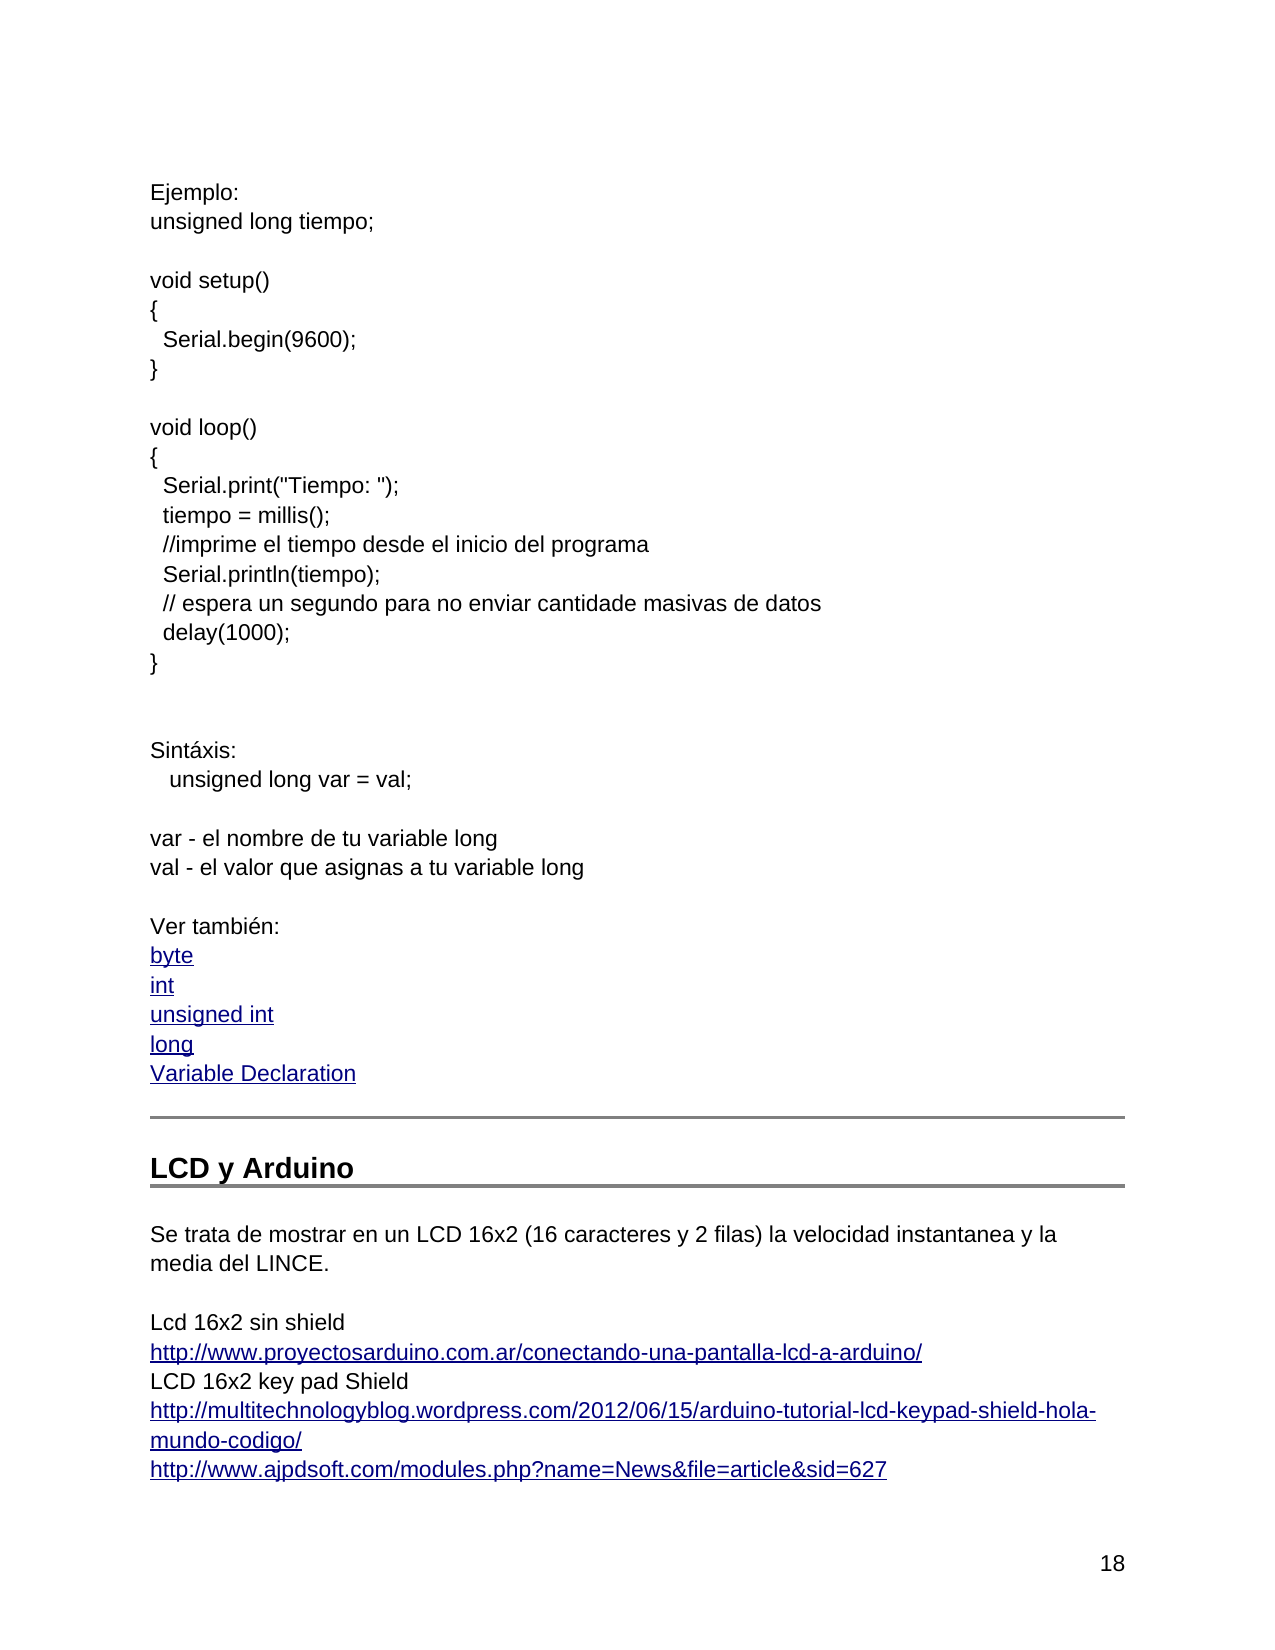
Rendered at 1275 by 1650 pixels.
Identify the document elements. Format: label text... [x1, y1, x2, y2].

text val - el valor que asignas a tu variable long [150, 855, 1125, 881]
text Variable Declaration [150, 1061, 1125, 1086]
text http://www.ajpdsoft.com/modules.php?name=News&file=article&sid=627 [150, 1457, 1125, 1482]
text var - el nombre de tu variable long [150, 826, 1125, 851]
text unsigned long var = val; [150, 767, 1125, 822]
text LCD 16x2 key pad Shield [150, 1369, 1125, 1394]
text int [150, 972, 1125, 998]
text Ejemplo: [150, 179, 1125, 205]
text Lcd 16x2 sin shield [150, 1310, 1125, 1336]
text LCD y Arduino [150, 1152, 1125, 1184]
text http://multitechnologyblog.wordpress.com/2012/06/15/arduino-tutorial-lcd-keypad-shield-hola-mundo-codigo/ [150, 1398, 1125, 1453]
text http://www.proyectosarduino.com.ar/conectando-una-pantalla-lcd-a-arduino/ [150, 1339, 1125, 1365]
text unsigned long tiempo; void setup() { Serial.begin(9600); } void loop() { Serial.print("Tiempo: "); tiempo = millis(); //imprime el tiempo desde el inicio del programa Serial.println(tiempo); // espera un segundo para no enviar cantidade masivas de datos delay(1000); } [150, 209, 1125, 734]
text long [150, 1031, 1125, 1057]
text Se trata de mostrar en un LCD 16x2 (16 caracteres y 2 filas) la velocidad instantanea y la media del LINCE. [150, 1222, 1125, 1277]
text Ver también: [150, 914, 1125, 939]
text Sintáxis: [150, 737, 1125, 763]
text byte [150, 943, 1125, 969]
text unsigned int [150, 1002, 1125, 1027]
